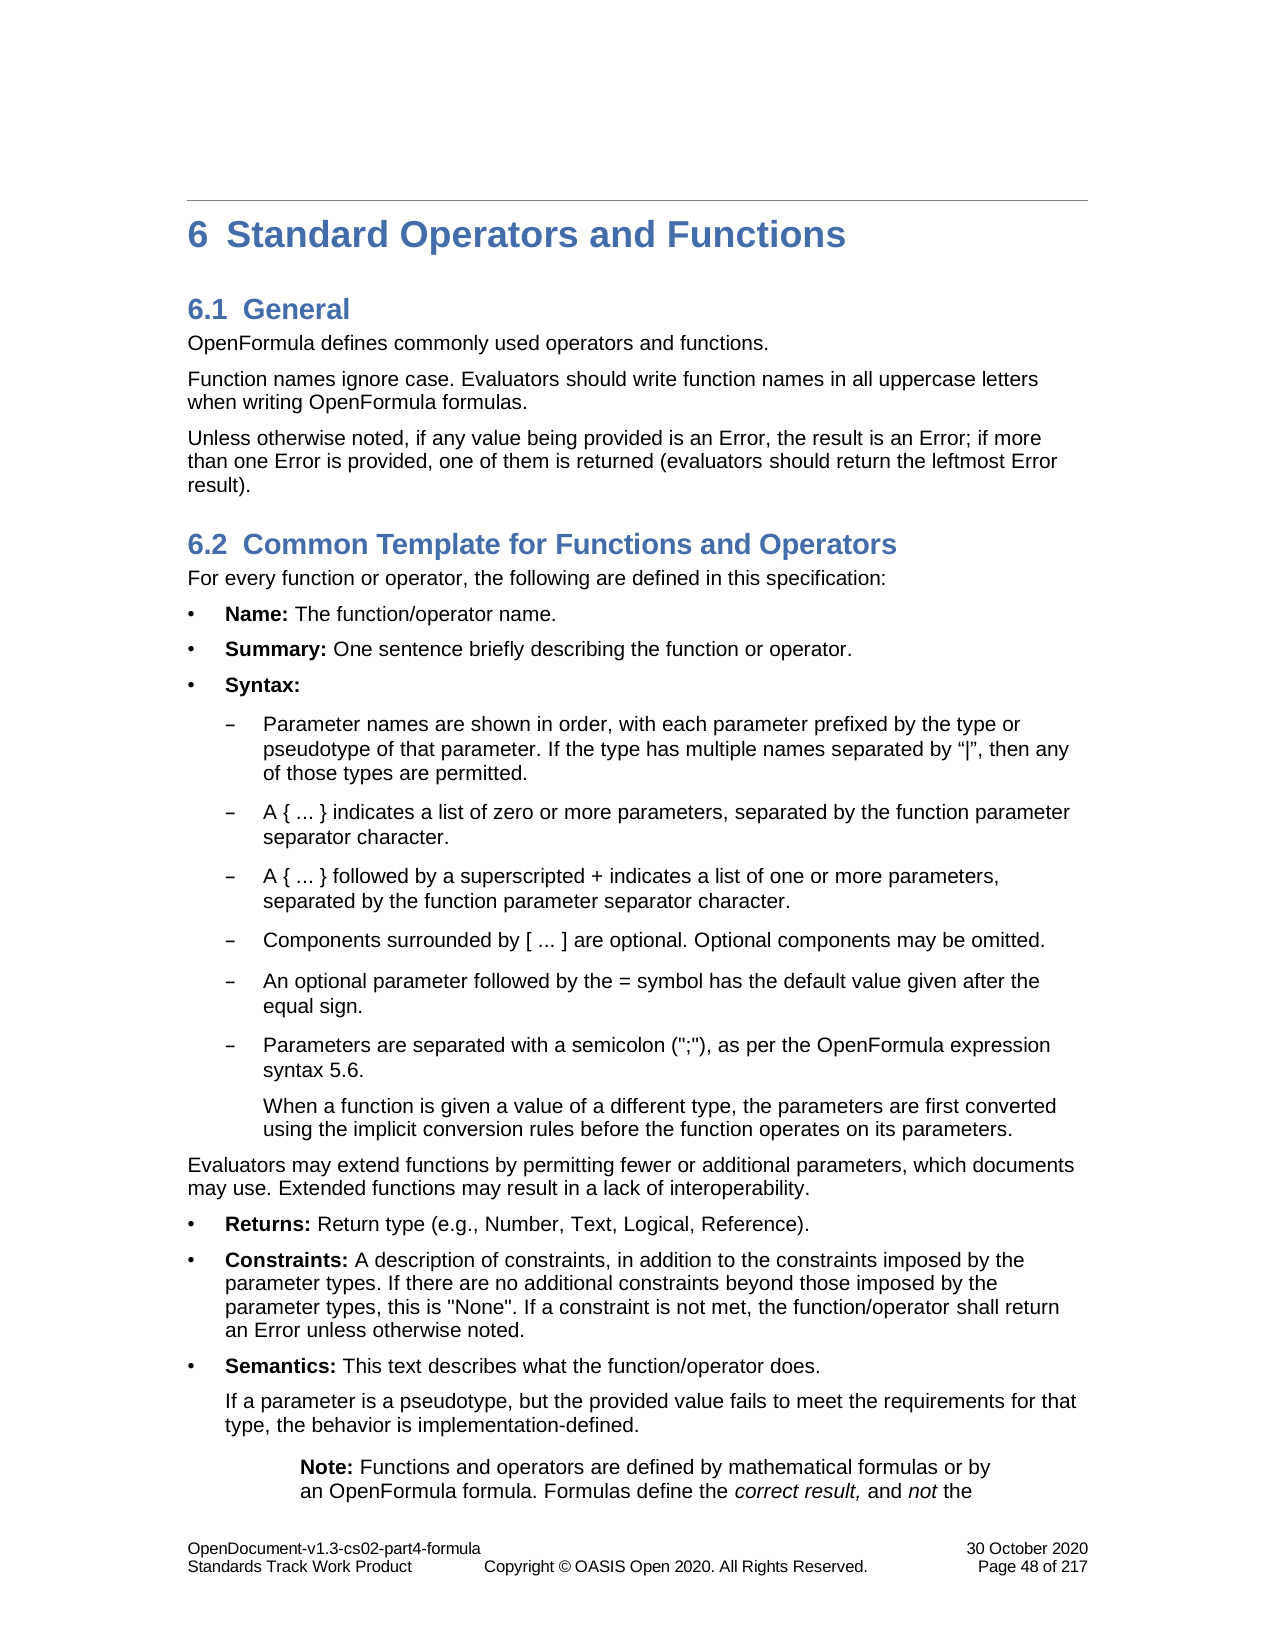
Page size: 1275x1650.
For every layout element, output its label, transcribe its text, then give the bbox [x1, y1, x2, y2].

list Semantics: This text describes what the function/operator does. [187, 1354, 1088, 1378]
text OpenFormula defines commonly used operators and functions. [187, 332, 1088, 355]
text For every function or operator, the following are defined in this specification: [187, 567, 1088, 590]
list Note: Functions and operators are defined by mathematical formulas or by an OpenFormula formula. Formulas define the correct result, and not the [262, 1456, 1013, 1503]
list Returns: Return type (e.g., Number, Text, Logical, Reference). [187, 1212, 1088, 1236]
list Name: The function/operator name. [187, 602, 1088, 626]
list Constraints: A description of constraints, in addition to the constraints imposed by the parameter types. If there are no additional constraints beyond those imposed by the parameter types, this is "None". If a constraint is not met, the function/operator shall return an Error unless otherwise noted. [187, 1248, 1088, 1342]
list When a function is given a value of a different type, the parameters are first converted using the implicit conversion rules before the function operates on its parameters. [225, 1094, 1088, 1141]
list Components surrounded by [ ... ] are optional. Optional components may be omitted. [225, 925, 1088, 954]
list An optional parameter followed by the = symbol has the default value given after the equal sign. [225, 966, 1088, 1018]
list Parameters are separated with a semicolon (";"), as per the OpenFormula expression syntax 5.6. [225, 1030, 1088, 1082]
list Summary: One sentence briefly describing the function or operator. [187, 638, 1088, 661]
list A { ... } followed by a superscripted + indicates a list of one or more parameters, separated by the function parameter separator character. [225, 861, 1088, 913]
subtitle Common Template for Functions and Operators [187, 528, 1088, 561]
list Syntax: [187, 673, 1088, 697]
text Unless otherwise noted, if any value being provided is an Error, the result is an Error; if more than one Error is provided, one of them is returned (evaluators should return the leftmost Error result). [187, 426, 1088, 497]
list If a parameter is a pseudotype, but the provided value fails to meet the requirements for that type, the behavior is implementation-defined. [187, 1390, 1088, 1437]
list Parameter names are shown in order, with each parameter prefixed by the type or pseudotype of that parameter. If the type has multiple names separated by “|”, then any of those types are permitted. [225, 709, 1088, 785]
text Function names ignore case. Evaluators should write function names in all uppercase letters when writing OpenFormula formulas. [187, 367, 1088, 414]
text Evaluators may extend functions by permitting fewer or additional parameters, which documents may use. Extended functions may result in a lack of interoperability. [187, 1153, 1088, 1200]
subtitle General [187, 293, 1088, 326]
subtitle Standard Operators and Functions [187, 201, 1088, 256]
list A { ... } indicates a list of zero or more parameters, separated by the function parameter separator character. [225, 797, 1088, 849]
